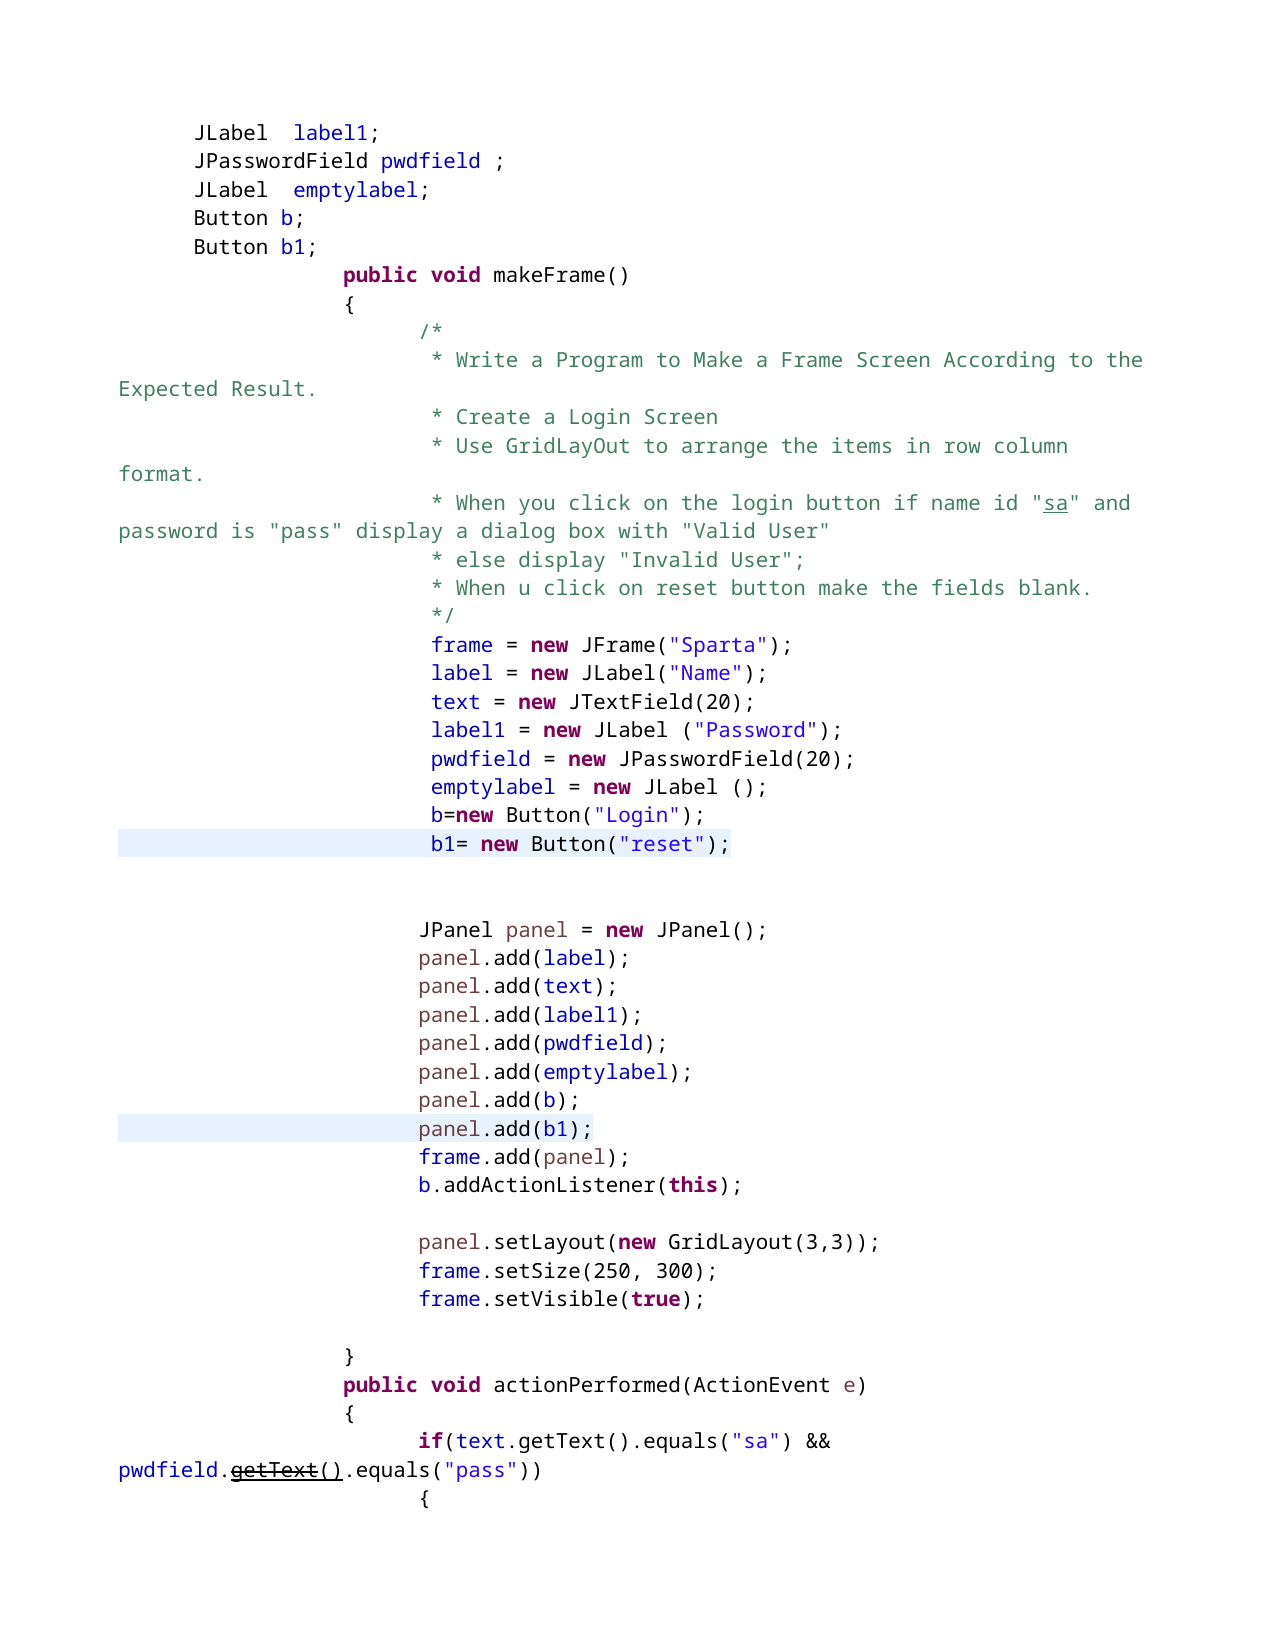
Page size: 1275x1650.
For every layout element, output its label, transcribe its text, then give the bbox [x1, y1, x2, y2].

text { [118, 289, 1157, 317]
text panel.add(pwdfield); [118, 1028, 1157, 1057]
text * Use GridLayOut to arrange the items in row column format. [118, 431, 1157, 488]
text b=new Button("Login"); [118, 801, 1157, 829]
text Button b; [118, 203, 1157, 232]
text label = new JLabel("Name"); [118, 658, 1157, 687]
text public void actionPerformed(ActionEvent e) [118, 1370, 1157, 1398]
text panel.add(b1); [118, 1114, 1157, 1142]
text frame.add(panel); [118, 1142, 1157, 1171]
text * Create a Login Screen [118, 402, 1157, 431]
text frame.setVisible(true); [118, 1284, 1157, 1313]
text * When you click on the login button if name id "sa" and password is "pass" display a dialog box with "Valid User" [118, 488, 1157, 545]
text JPanel panel = new JPanel(); [118, 915, 1157, 943]
text { [118, 1398, 1157, 1427]
text * Write a Program to Make a Frame Screen According to the Expected Result. [118, 346, 1157, 402]
text JLabel emptylabel; [118, 175, 1157, 203]
text { [118, 1483, 1157, 1512]
text if(text.getText().equals("sa") && pwdfield.getText().equals("pass")) [118, 1427, 1157, 1483]
text panel.setLayout(new GridLayout(3,3)); [118, 1227, 1157, 1256]
text b.addActionListener(this); [118, 1171, 1157, 1199]
text panel.add(text); [118, 972, 1157, 1000]
text * When u click on reset button make the fields blank. [118, 573, 1157, 602]
text emptylabel = new JLabel (); [118, 772, 1157, 801]
text */ [118, 602, 1157, 630]
text /* [118, 317, 1157, 346]
text Button b1; [118, 232, 1157, 260]
text pwdfield = new JPasswordField(20); [118, 744, 1157, 772]
text * else display "Invalid User"; [118, 545, 1157, 573]
text JPasswordField pwdfield ; [118, 147, 1157, 175]
text panel.add(label); [118, 943, 1157, 972]
text frame = new JFrame("Sparta"); [118, 630, 1157, 658]
text panel.add(label1); [118, 1000, 1157, 1028]
text JLabel label1; [118, 118, 1157, 147]
text panel.add(b); [118, 1085, 1157, 1114]
text label1 = new JLabel ("Password"); [118, 715, 1157, 744]
text frame.setSize(250, 300); [118, 1256, 1157, 1284]
text public void makeFrame() [118, 260, 1157, 289]
text panel.add(emptylabel); [118, 1057, 1157, 1085]
text b1= new Button("reset"); [118, 829, 1157, 857]
text } [118, 1341, 1157, 1370]
text text = new JTextField(20); [118, 687, 1157, 715]
